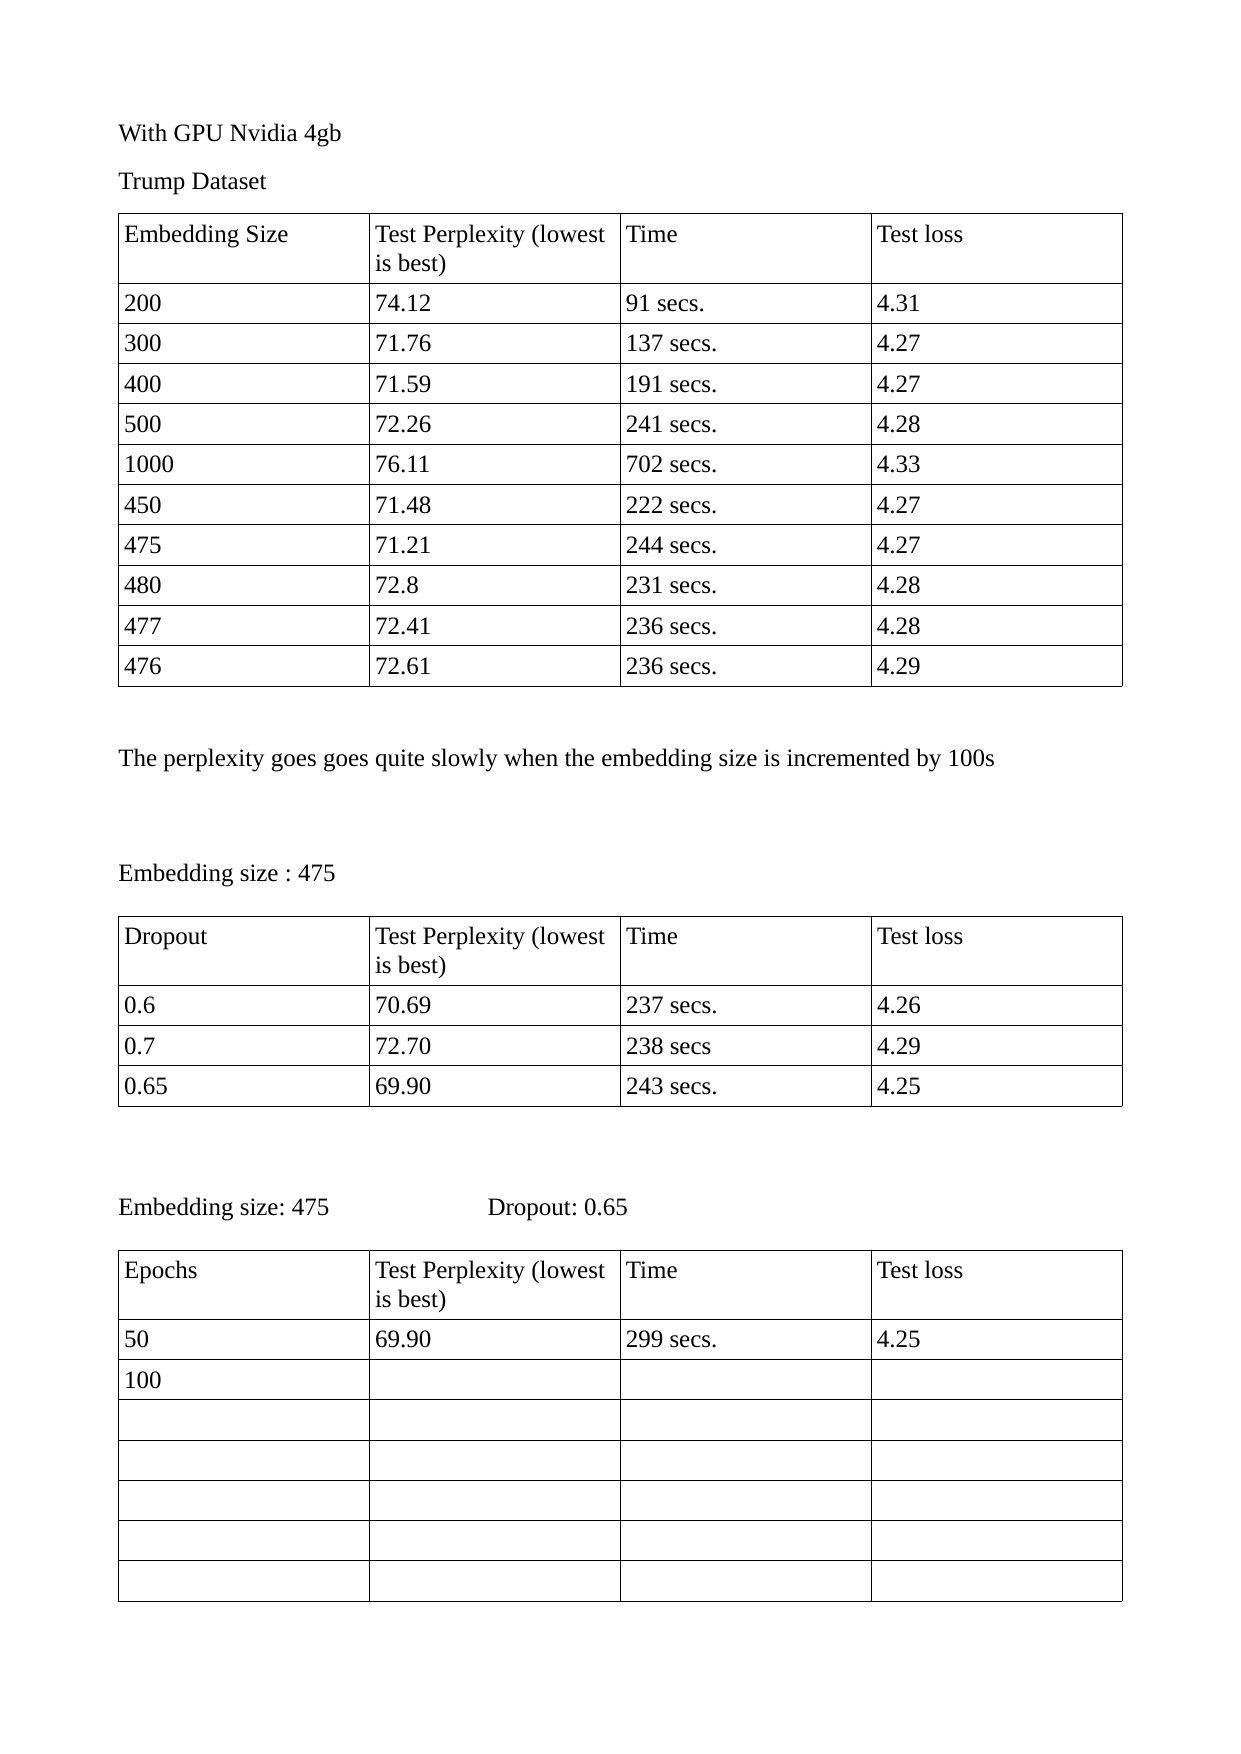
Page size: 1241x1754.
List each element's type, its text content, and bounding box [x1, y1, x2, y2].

table_cell 4.27 [872, 364, 1122, 403]
table_cell 137 secs. [621, 324, 871, 363]
table_cell 299 secs. [621, 1320, 871, 1359]
table_cell 0.7 [119, 1026, 369, 1065]
table_cell 69.90 [370, 1320, 620, 1359]
table_header Time [621, 917, 871, 985]
table_cell [370, 1481, 620, 1520]
table_cell 72.41 [370, 606, 620, 645]
table_cell 476 [119, 646, 369, 686]
table_header Test loss [872, 1251, 1122, 1318]
table_cell [621, 1561, 871, 1601]
text Embedding size : 475 [118, 858, 1122, 887]
table_cell 200 [119, 284, 369, 323]
table_cell [621, 1481, 871, 1520]
table_cell [872, 1441, 1122, 1480]
table_cell 4.25 [872, 1320, 1122, 1359]
table_header Embedding Size [119, 214, 369, 282]
table_cell 71.59 [370, 364, 620, 403]
table_cell 0.6 [119, 986, 369, 1025]
table_cell 71.48 [370, 485, 620, 524]
table_cell 702 secs. [621, 445, 871, 484]
table_cell 191 secs. [621, 364, 871, 403]
table_cell [872, 1521, 1122, 1560]
table_cell [872, 1360, 1122, 1399]
table_cell [621, 1400, 871, 1439]
table_cell [872, 1561, 1122, 1601]
text The perplexity goes goes quite slowly when the embedding size is incremented by 100s [118, 743, 1122, 772]
table_cell 72.8 [370, 566, 620, 605]
table_cell 500 [119, 404, 369, 444]
table_cell 231 secs. [621, 566, 871, 605]
table_cell 244 secs. [621, 525, 871, 564]
table_cell [119, 1521, 369, 1560]
table_cell 91 secs. [621, 284, 871, 323]
table_cell [119, 1400, 369, 1439]
table_cell [370, 1400, 620, 1439]
table_cell 4.26 [872, 986, 1122, 1025]
table_cell 450 [119, 485, 369, 524]
table_cell 1000 [119, 445, 369, 484]
table_cell 237 secs. [621, 986, 871, 1025]
table_cell 76.11 [370, 445, 620, 484]
text Trump Dataset [118, 166, 1122, 194]
table_cell [370, 1360, 620, 1399]
table_cell [119, 1441, 369, 1480]
table_cell 100 [119, 1360, 369, 1399]
table_cell [621, 1360, 871, 1399]
table_cell 4.29 [872, 646, 1122, 686]
table_cell 241 secs. [621, 404, 871, 444]
table_cell [872, 1400, 1122, 1439]
table_header Test loss [872, 917, 1122, 985]
table_cell [621, 1521, 871, 1560]
table_header Test Perplexity (lowest is best) [370, 1251, 620, 1318]
table_cell 4.27 [872, 525, 1122, 564]
table_cell 236 secs. [621, 646, 871, 686]
table_cell 4.27 [872, 324, 1122, 363]
table_cell 477 [119, 606, 369, 645]
table_header Test Perplexity (lowest is best) [370, 214, 620, 282]
table_cell 70.69 [370, 986, 620, 1025]
table_cell 50 [119, 1320, 369, 1359]
table_cell [872, 1481, 1122, 1520]
table_cell [370, 1521, 620, 1560]
table_cell 480 [119, 566, 369, 605]
table_cell 4.28 [872, 404, 1122, 444]
table_cell 72.61 [370, 646, 620, 686]
table_header Dropout [119, 917, 369, 985]
table_cell 72.70 [370, 1026, 620, 1065]
table_cell [119, 1481, 369, 1520]
table_cell [370, 1441, 620, 1480]
table_cell 222 secs. [621, 485, 871, 524]
table_cell 4.29 [872, 1026, 1122, 1065]
table_header Time [621, 1251, 871, 1318]
table_cell 0.65 [119, 1066, 369, 1106]
table_cell 74.12 [370, 284, 620, 323]
table_cell 400 [119, 364, 369, 403]
table_cell [370, 1561, 620, 1601]
text With GPU Nvidia 4gb [118, 118, 1122, 147]
table_header Test loss [872, 214, 1122, 282]
table_cell 71.76 [370, 324, 620, 363]
table_cell 4.31 [872, 284, 1122, 323]
table_cell [621, 1441, 871, 1480]
table_cell 4.28 [872, 566, 1122, 605]
table_cell 71.21 [370, 525, 620, 564]
table_cell 4.27 [872, 485, 1122, 524]
table_header Test Perplexity (lowest is best) [370, 917, 620, 985]
table_cell 69.90 [370, 1066, 620, 1106]
table_cell 243 secs. [621, 1066, 871, 1106]
table_header Epochs [119, 1251, 369, 1318]
table_cell 4.33 [872, 445, 1122, 484]
table_header Time [621, 214, 871, 282]
table_cell 238 secs [621, 1026, 871, 1065]
table_cell [119, 1561, 369, 1601]
table_cell 300 [119, 324, 369, 363]
table_cell 72.26 [370, 404, 620, 444]
table_cell 4.28 [872, 606, 1122, 645]
table_cell 4.25 [872, 1066, 1122, 1106]
table_cell 475 [119, 525, 369, 564]
text Embedding size: 475 Dropout: 0.65 [118, 1192, 1122, 1221]
table_cell 236 secs. [621, 606, 871, 645]
